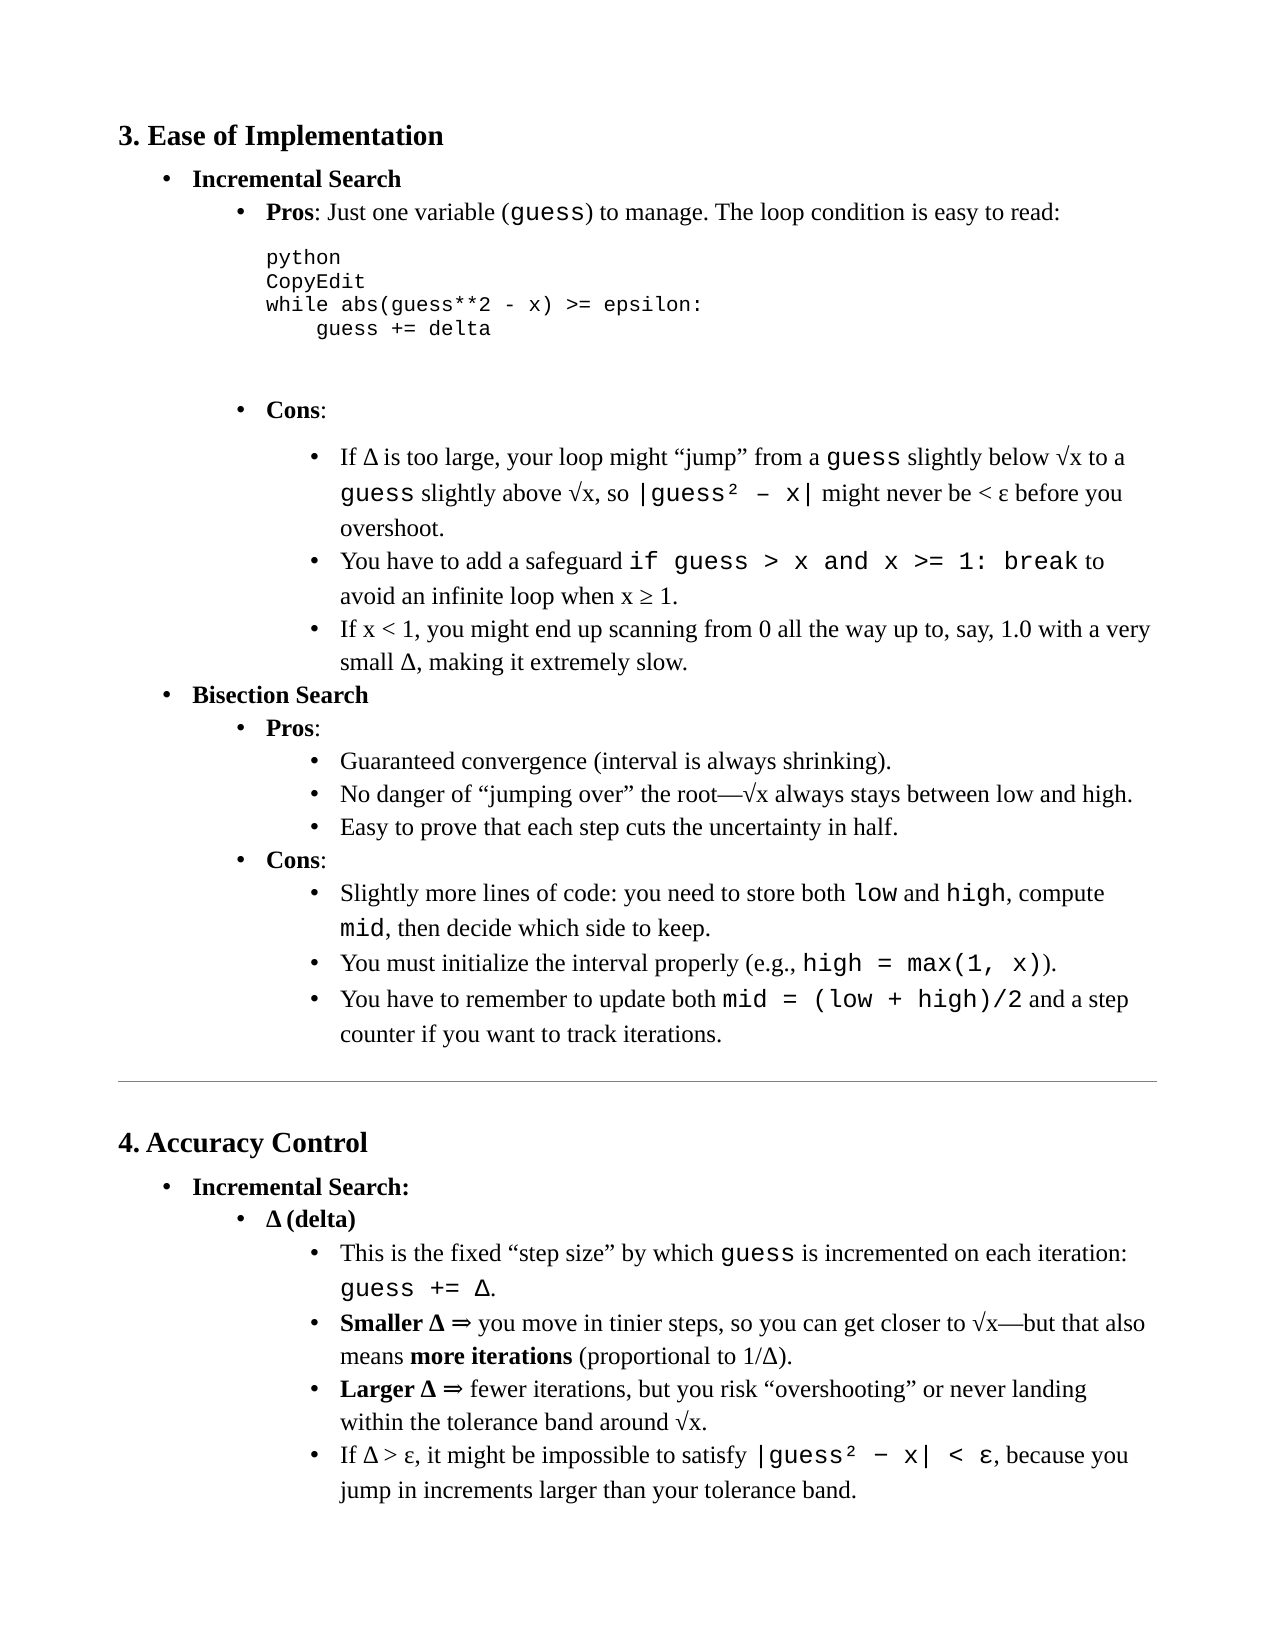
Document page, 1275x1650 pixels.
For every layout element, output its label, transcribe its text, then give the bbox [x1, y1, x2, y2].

list Easy to prove that each step cuts the uncertainty in half. [310, 812, 1157, 841]
list You have to remember to update both mid = (low + high)/2 and a step counter if you want to track iterations. [310, 984, 1157, 1048]
list Slightly more lines of code: you need to store both low and high, compute mid, then decide which side to keep. [310, 878, 1157, 944]
list If x < 1, you might end up scanning from 0 all the way up to, say, 1.0 with a very small Δ, making it extremely slow. [310, 614, 1157, 676]
list while abs(guess**2 - x) >= epsilon: [236, 294, 1157, 318]
list Larger Δ ⇒ fewer iterations, but you risk “overshooting” or never landing within the tolerance band around √x. [310, 1374, 1157, 1436]
list Cons: [236, 845, 1157, 874]
list Δ (delta) [236, 1204, 1157, 1233]
list Incremental Search: [162, 1172, 1157, 1200]
list Incremental Search [162, 164, 1157, 193]
list You have to add a safeguard if guess > x and x >= 1: break to avoid an infinite loop when x ≥ 1. [310, 546, 1157, 609]
list Bisection Search [162, 680, 1157, 709]
list If Δ > ε, it might be impossible to satisfy |guess² − x| < ε, because you jump in increments larger than your tolerance band. [310, 1440, 1157, 1504]
list Guaranteed convergence (interval is always shrinking). [310, 746, 1157, 775]
list Pros: Just one variable (guess) to manage. The loop condition is easy to read: [236, 197, 1157, 228]
list You must initialize the interval properly (e.g., high = max(1, x)). [310, 948, 1157, 979]
list Smaller Δ ⇒ you move in tinier steps, so you can get closer to √x—but that also means more iterations (proportional to 1/Δ). [310, 1308, 1157, 1370]
list CopyEdit [236, 271, 1157, 294]
list guess += delta [236, 318, 1157, 342]
subtitle 4. Accuracy Control [118, 1126, 1157, 1159]
list Pros: [236, 713, 1157, 742]
list No danger of “jumping over” the root—√x always stays between low and high. [310, 779, 1157, 808]
list This is the fixed “step size” by which guess is incremented on each iteration: guess += Δ. [310, 1238, 1157, 1303]
list If Δ is too large, your loop might “jump” from a guess slightly below √x to a guess slightly above √x, so |guess² – x| might never be < ε before you overshoot. [310, 442, 1157, 541]
list python [236, 247, 1157, 271]
list Cons: [236, 395, 1157, 424]
subtitle 3. Ease of Implementation [118, 118, 1157, 152]
